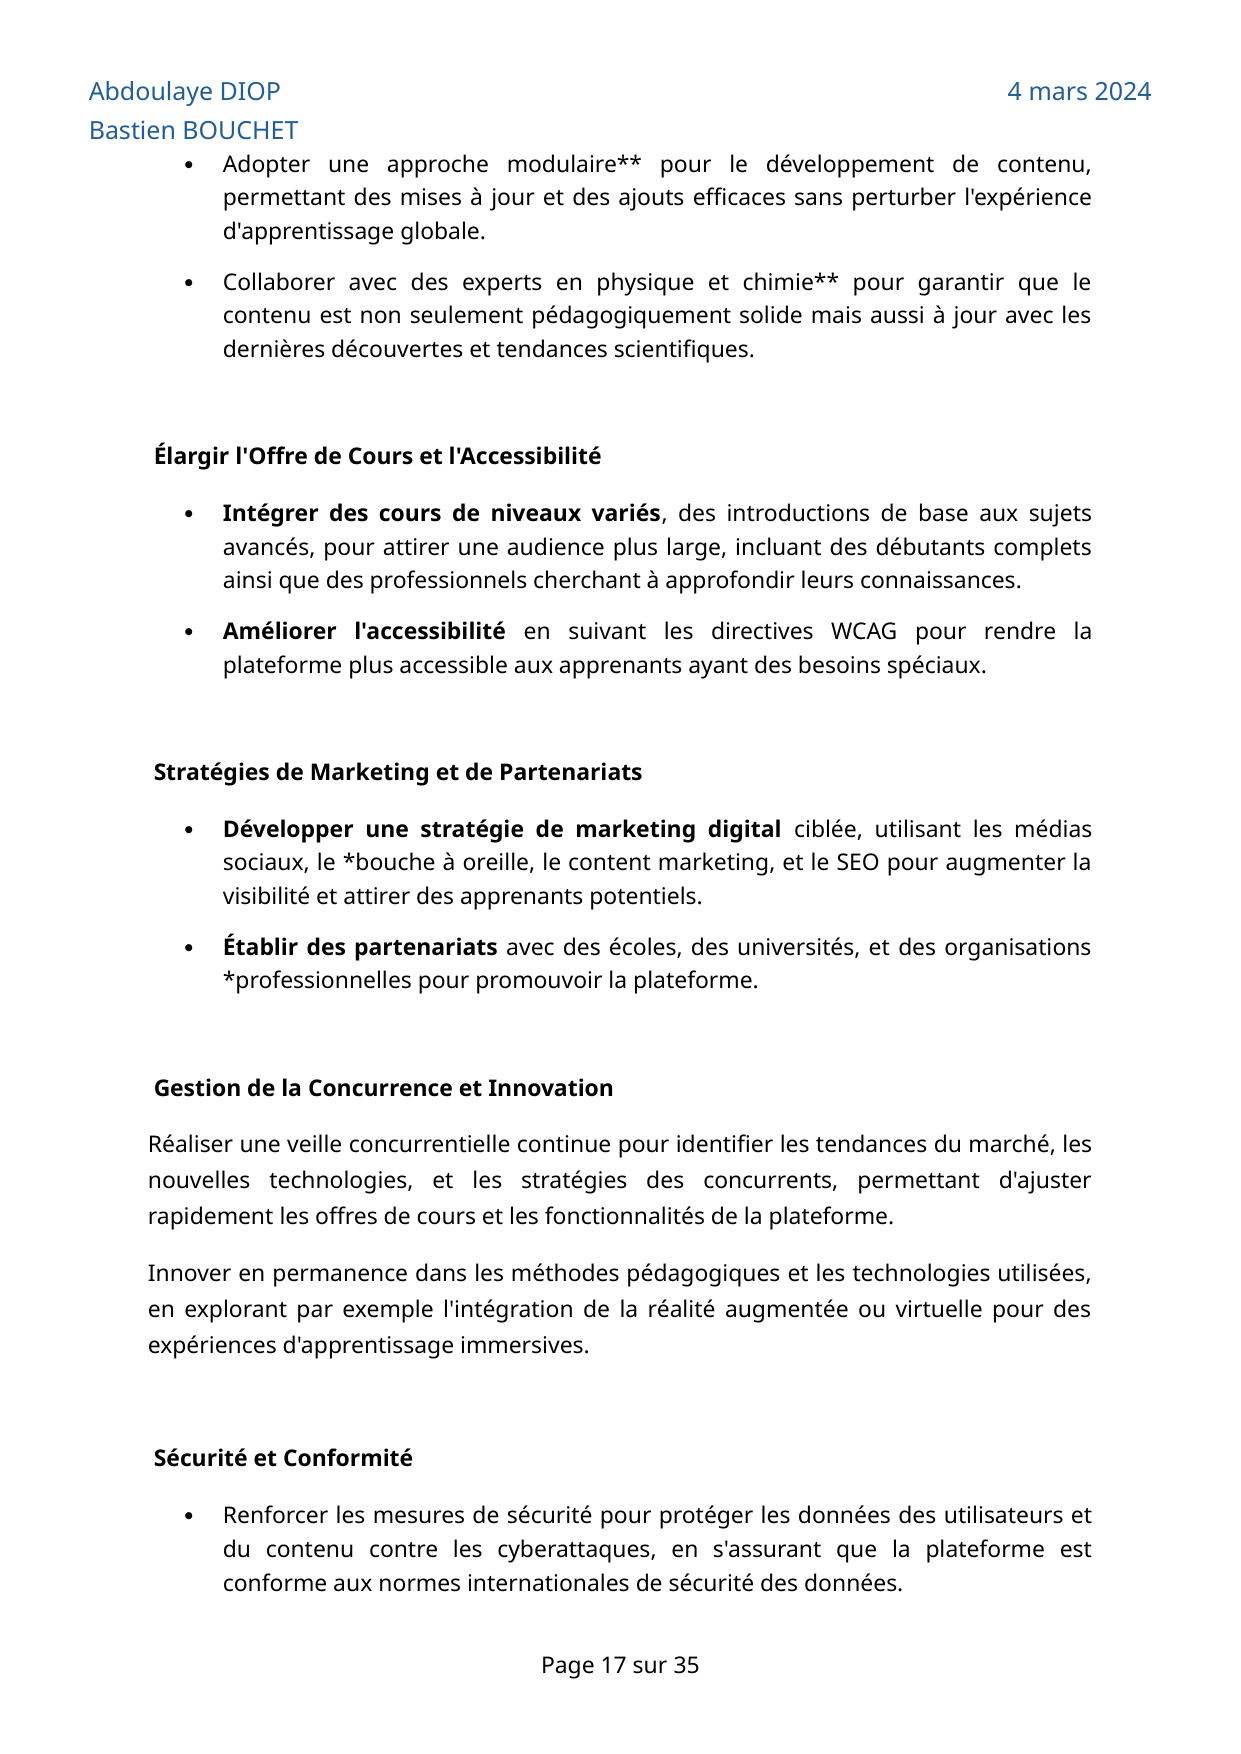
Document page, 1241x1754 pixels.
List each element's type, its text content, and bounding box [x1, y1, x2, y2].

text Stratégies de Marketing et de Partenariats [148, 756, 1093, 787]
text Élargir l'Offre de Cours et l'Accessibilité [148, 440, 1093, 471]
text Réaliser une veille concurrentielle continue pour identifier les tendances du marché, les nouvelles technologies, et les stratégies des concurrents, permettant d'ajuster rapidement les offres de cours et les fonctionnalités de la plateforme. [148, 1128, 1093, 1231]
list Renforcer les mesures de sécurité pour protéger les données des utilisateurs et du contenu contre les cyberattaques, en s'assurant que la plateforme est conforme aux normes internationales de sécurité des données. [185, 1499, 1093, 1598]
list Collaborer avec des experts en physique et chimie** pour garantir que le contenu est non seulement pédagogiquement solide mais aussi à jour avec les dernières découvertes et tendances scientifiques. [185, 266, 1093, 364]
text Gestion de la Concurrence et Innovation [148, 1071, 1093, 1103]
list Développer une stratégie de marketing digital ciblée, utilisant les médias sociaux, le *bouche à oreille, le content marketing, et le SEO pour augmenter la visibilité et attirer des apprenants potentiels. [185, 813, 1093, 911]
text Sécurité et Conformité [148, 1442, 1093, 1473]
list Établir des partenariats avec des écoles, des universités, et des organisations *professionnelles pour promouvoir la plateforme. [185, 931, 1093, 996]
list Intégrer des cours de niveaux variés, des introductions de base aux sujets avancés, pour attirer une audience plus large, incluant des débutants complets ainsi que des professionnels cherchant à approfondir leurs connaissances. [185, 497, 1093, 596]
text Innover en permanence dans les méthodes pédagogiques et les technologies utilisées, en explorant par exemple l'intégration de la réalité augmentée ou virtuelle pour des expériences d'apprentissage immersives. [148, 1257, 1093, 1360]
list Améliorer l'accessibilité en suivant les directives WCAG pour rendre la plateforme plus accessible aux apprenants ayant des besoins spéciaux. [185, 615, 1093, 680]
list Adopter une approche modulaire** pour le développement de contenu, permettant des mises à jour et des ajouts efficaces sans perturber l'expérience d'apprentissage globale. [185, 148, 1093, 246]
